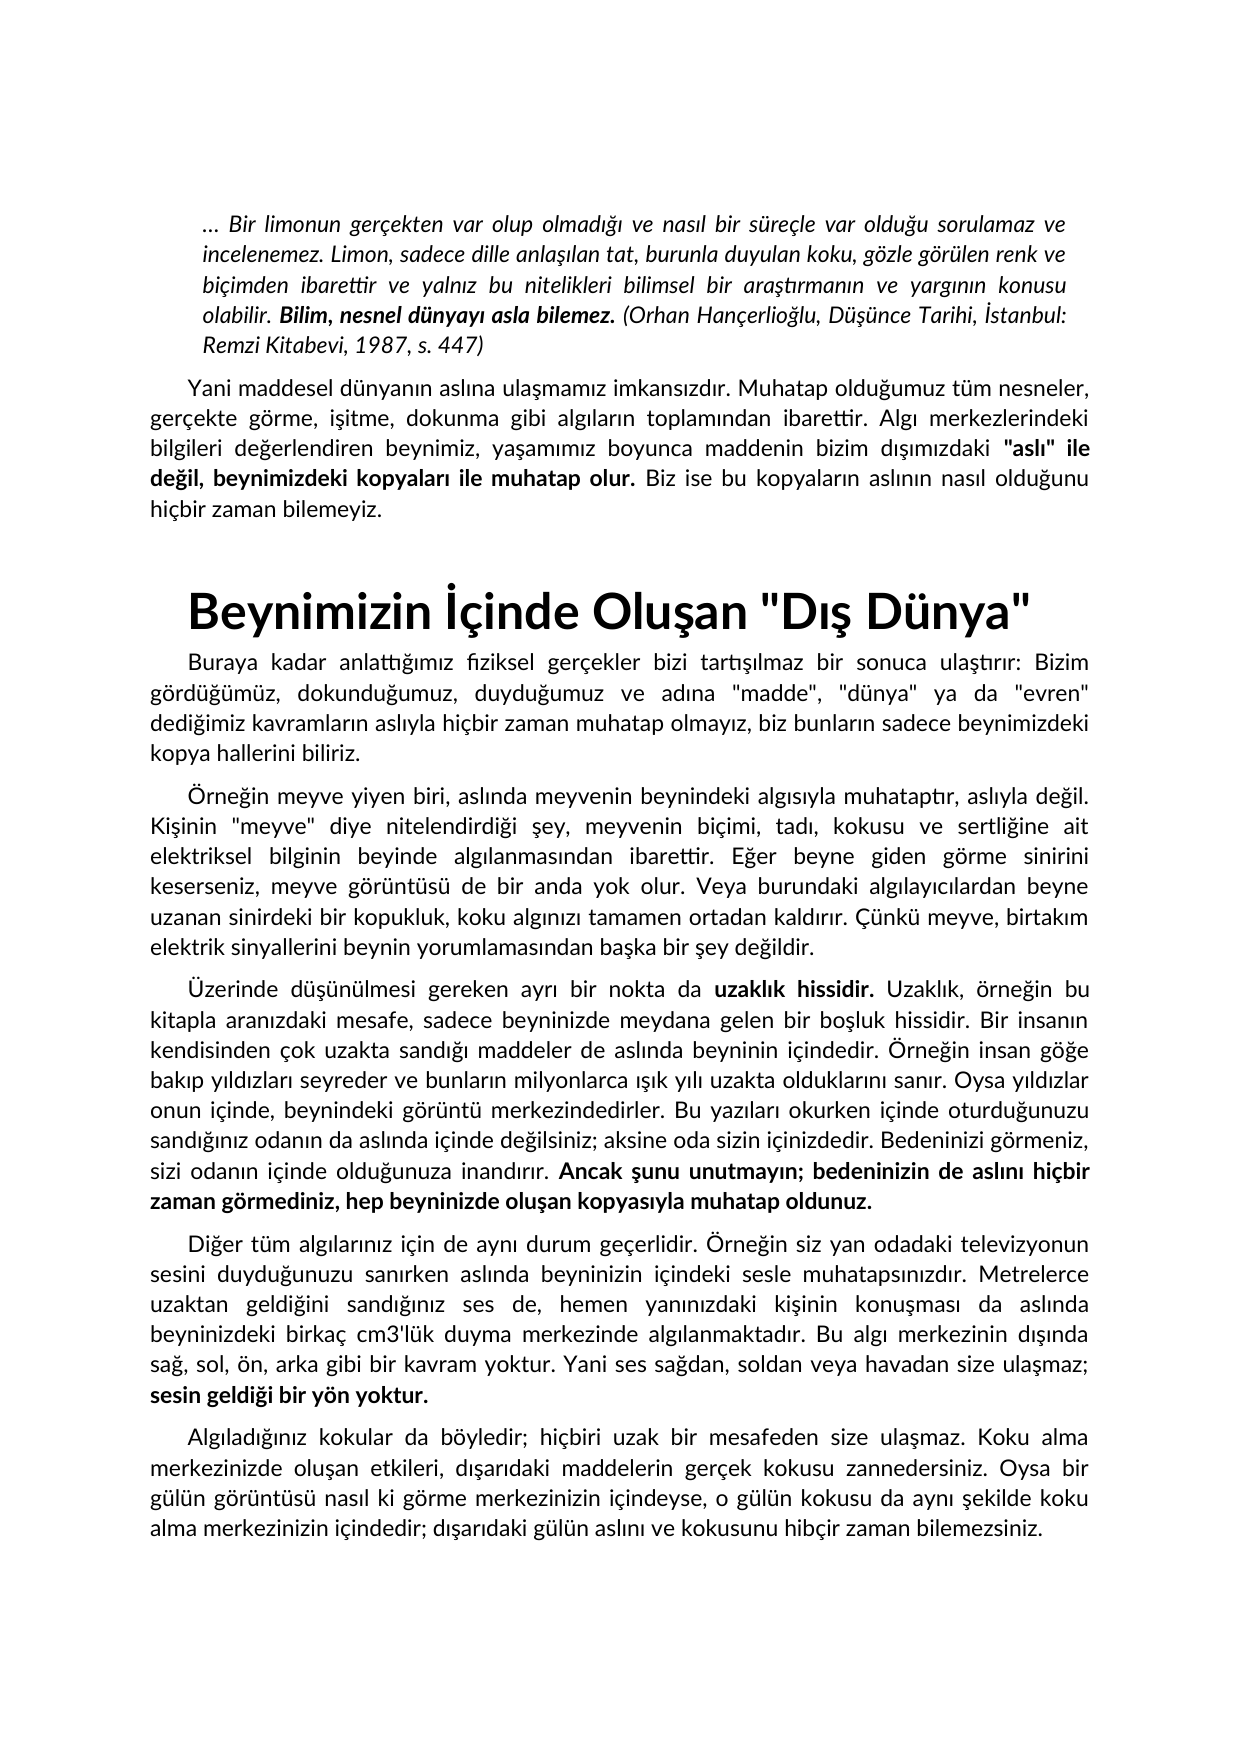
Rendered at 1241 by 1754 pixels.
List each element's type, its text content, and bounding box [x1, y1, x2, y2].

text Diğer tüm algılarınız için de aynı durum geçerlidir. Örneğin siz yan odadaki televizyonun sesini duyduğunuzu sanırken aslında beyninizin içindeki sesle muhatapsınızdır. Metrelerce uzaktan geldiğini sandığınız ses de, hemen yanınızdaki kişinin konuşması da aslında beyninizdeki birkaç cm3'lük duyma merkezinde algılanmaktadır. Bu algı merkezinin dışında sağ, sol, ön, arka gibi bir kavram yoktur. Yani ses sağdan, soldan veya havadan size ulaşmaz; sesin geldiği bir yön yoktur. [150, 1229, 1090, 1408]
text Üzerinde düşünülmesi gereken ayrı bir nokta da uzaklık hissidir. Uzaklık, örneğin bu kitapla aranızdaki mesafe, sadece beyninizde meydana gelen bir boşluk hissidir. Bir insanın kendisinden çok uzakta sandığı maddeler de aslında beyninin içindedir. Örneğin insan göğe bakıp yıldızları seyreder ve bunların milyonlarca ışık yılı uzakta olduklarını sanır. Oysa yıldızlar onun içinde, beynindeki görüntü merkezindedirler. Bu yazıları okurken içinde oturduğunuzu sandığınız odanın da aslında içinde değilsiniz; aksine oda sizin içinizdedir. Bedeninizi görmeniz, sizi odanın içinde olduğunuza inandırır. Ancak şunu unutmayın; bedeninizin de aslını hiçbir zaman görmediniz, hep beyninizde oluşan kopyasıyla muhatap oldunuz. [150, 975, 1090, 1214]
text … Bir limonun gerçekten var olup olmadığı ve nasıl bir süreçle var olduğu sorulamaz ve incelenemez. Limon, sadece dille anlaşılan tat, burunla duyulan koku, gözle görülen renk ve biçimden ibarettir ve yalnız bu nitelikleri bilimsel bir araştırmanın ve yargının konusu olabilir. Bilim, nesnel dünyayı asla bilemez. (Orhan Hançerlioğlu, Düşünce Tarihi, İstanbul: Remzi Kitabevi, 1987, s. 447) [202, 210, 1068, 358]
text Yani maddesel dünyanın aslına ulaşmamız imkansızdır. Muhatap olduğumuz tüm nesneler, gerçekte görme, işitme, dokunma gibi algıların toplamından ibarettir. Algı merkezlerindeki bilgileri değerlendiren beynimiz, yaşamımız boyunca maddenin bizim dışımızdaki "aslı" ile değil, beynimizdeki kopyaları ile muhatap olur. Biz ise bu kopyaların aslının nasıl olduğunu hiçbir zaman bilemeyiz. [150, 373, 1090, 522]
text Algıladığınız kokular da böyledir; hiçbiri uzak bir mesafeden size ulaşmaz. Koku alma merkezinizde oluşan etkileri, dışarıdaki maddelerin gerçek kokusu zannedersiniz. Oysa bir gülün görüntüsü nasıl ki görme merkezinizin içindeyse, o gülün kokusu da aynı şekilde koku alma merkezinizin içindedir; dışarıdaki gülün aslını ve kokusunu hibçir zaman bilemezsiniz. [150, 1423, 1090, 1541]
subtitle Beynimizin İçinde Oluşan "Dış Dünya" [187, 580, 1090, 640]
text Örneğin meyve yiyen biri, aslında meyvenin beynindeki algısıyla muhataptır, aslıyla değil. Kişinin "meyve" diye nitelendirdiği şey, meyvenin biçimi, tadı, kokusu ve sertliğine ait elektriksel bilginin beyinde algılanmasından ibarettir. Eğer beyne giden görme sinirini keserseniz, meyve görüntüsü de bir anda yok olur. Veya burundaki algılayıcılardan beyne uzanan sinirdeki bir kopukluk, koku algınızı tamamen ortadan kaldırır. Çünkü meyve, birtakım elektrik sinyallerini beynin yorumlamasından başka bir şey değildir. [150, 781, 1090, 960]
text Buraya kadar anlattığımız fiziksel gerçekler bizi tartışılmaz bir sonuca ulaştırır: Bizim gördüğümüz, dokunduğumuz, duyduğumuz ve adına "madde", "dünya" ya da "evren" dediğimiz kavramların aslıyla hiçbir zaman muhatap olmayız, biz bunların sadece beynimizdeki kopya hallerini biliriz. [150, 648, 1090, 766]
